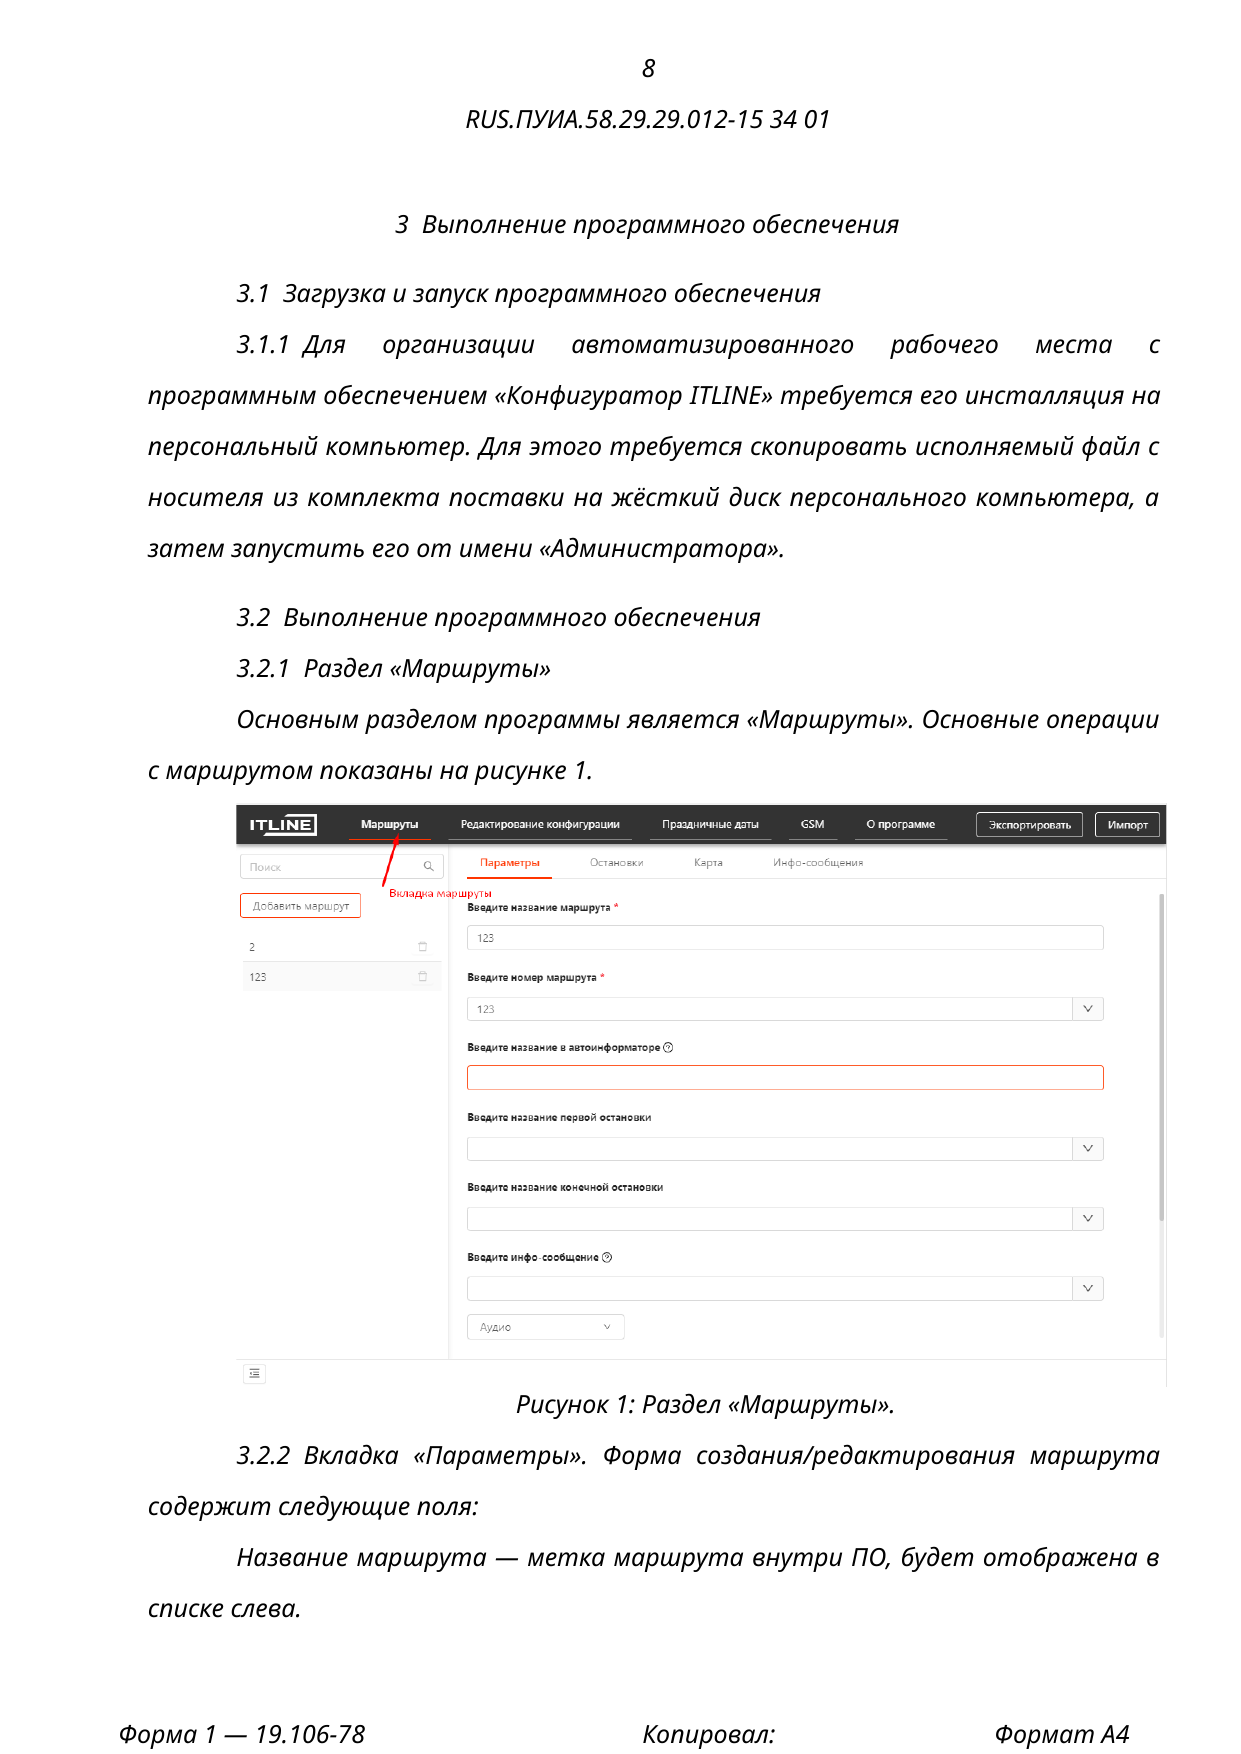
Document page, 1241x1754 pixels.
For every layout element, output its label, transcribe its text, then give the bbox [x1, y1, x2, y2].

picture [236, 803, 1167, 1387]
subtitle Выполнение программного обеспечения [148, 599, 1163, 633]
subtitle Для организации автоматизированного рабочего места с программным обеспечением «Конфигуратор ITLINE» требуется его инсталляция на персональный компьютер. Для этого требуется скопировать исполняемый файл с носителя из комплекта поставки на жёсткий диск персонального компьютера, а затем запустить его от имени «Администратора». [148, 326, 1163, 565]
subtitle Загрузка и запуск программного обеспечения [148, 275, 1163, 309]
subtitle Раздел «Маршруты» [148, 650, 1163, 684]
subtitle Выполнение программного обеспечения [148, 207, 1163, 241]
subtitle Название маршрута — метка маршрута внутри ПО, будет отображена в списке слева. [148, 1540, 1163, 1625]
subtitle Вкладка «Параметры». Форма создания/редактирования маршрута содержит следующие поля: [148, 1438, 1163, 1523]
text Рисунок 1: Раздел «Маршруты». [266, 1387, 1149, 1421]
text Основным разделом программы является «Маршруты». Основные операции с маршрутом показаны на рисунке 1. [148, 701, 1163, 787]
